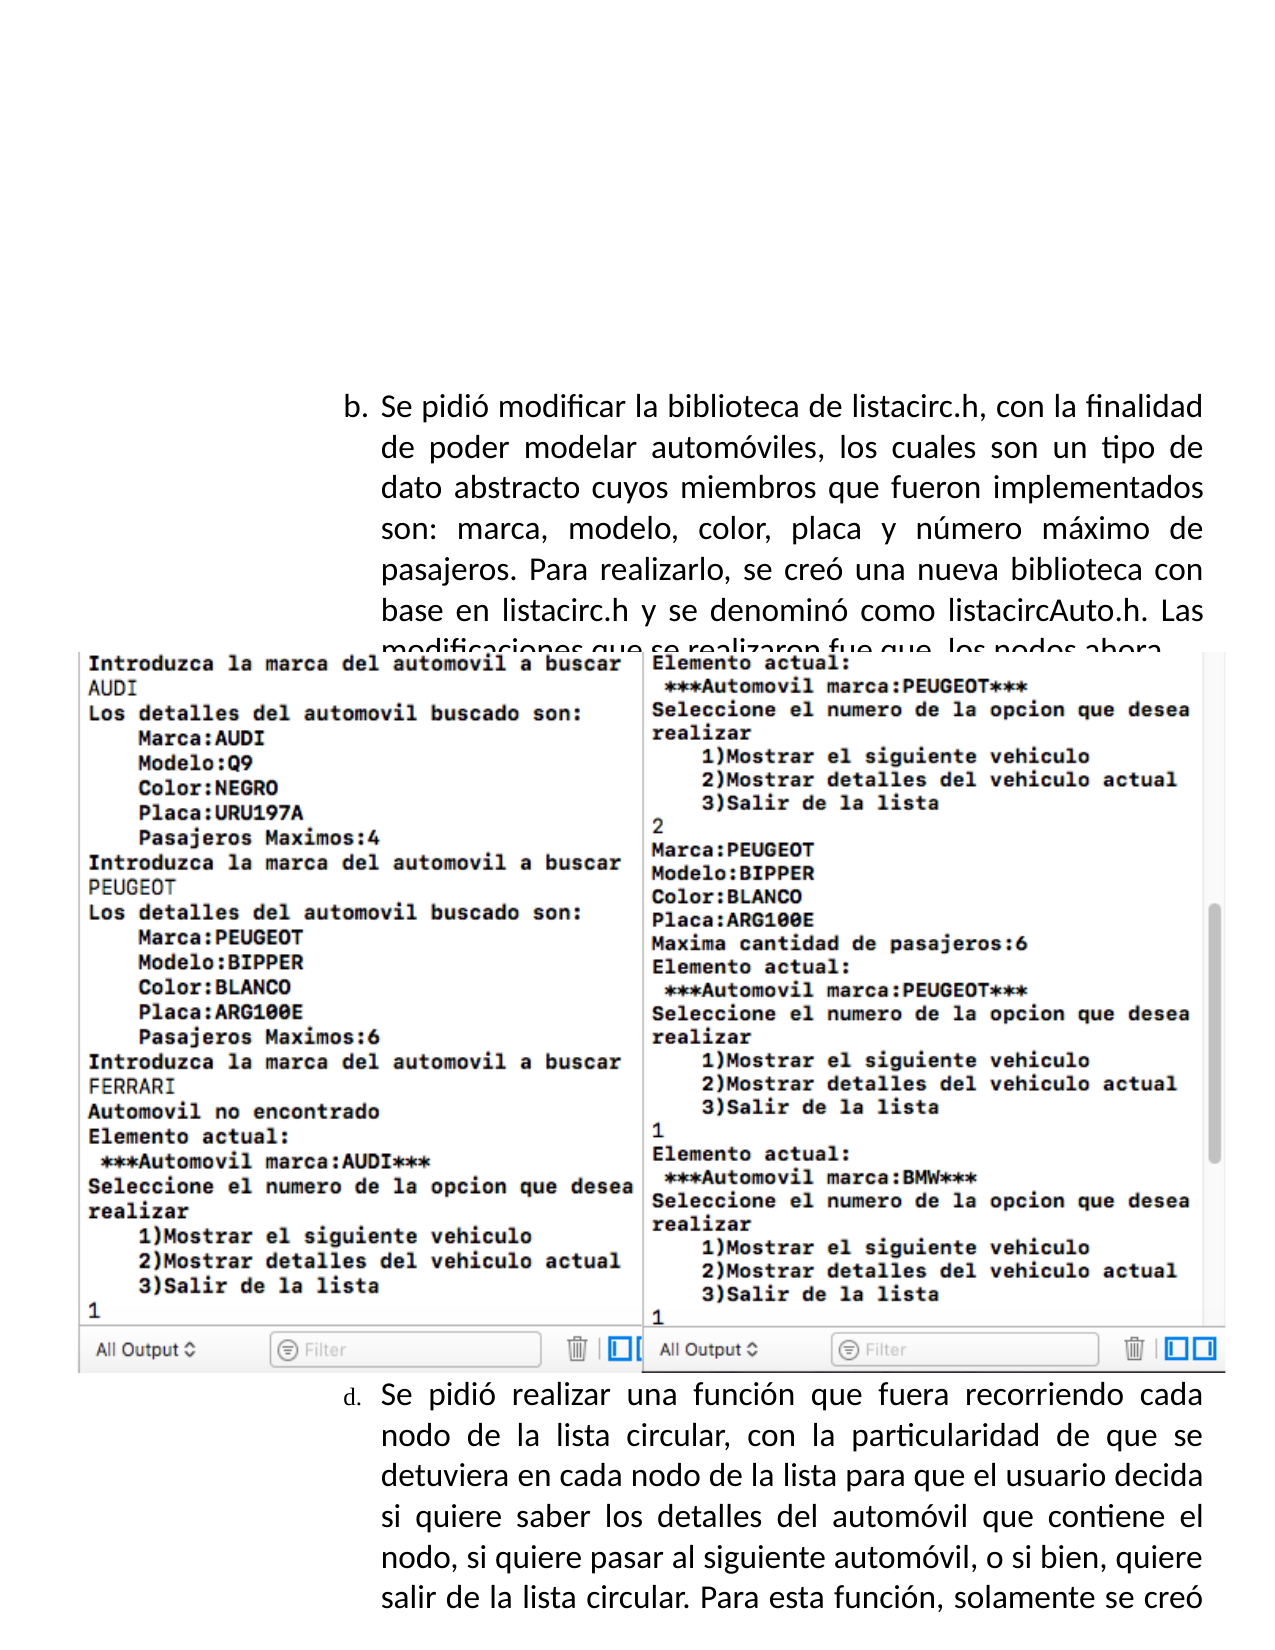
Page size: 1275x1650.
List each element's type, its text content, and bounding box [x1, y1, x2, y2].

list Se pidió modificar la biblioteca de listacirc.h, con la finalidad de poder modelar automóviles, los cuales son un tipo de dato abstracto cuyos miembros que fueron implementados son: marca, modelo, color, placa y número máximo de pasajeros. Para realizarlo, se creó una nueva biblioteca con base en listacirc.h y se denominó como listacircAuto.h. Las modificaciones que se realizaron fue que, los nodos ahora tuvieran como valor a la estructura automóvil, con el propósito de modelar una lista circular de automóviles. [343, 385, 1205, 652]
list Se pidió realizar una función que fuera recorriendo cada nodo de la lista circular, con la particularidad de que se detuviera en cada nodo de la lista para que el usuario decida si quiere saber los detalles del automóvil que contiene el nodo, si quiere pasar al siguiente automóvil, o si bien, quiere salir de la lista circular. Para esta función, solamente se creó [343, 1373, 1205, 1617]
